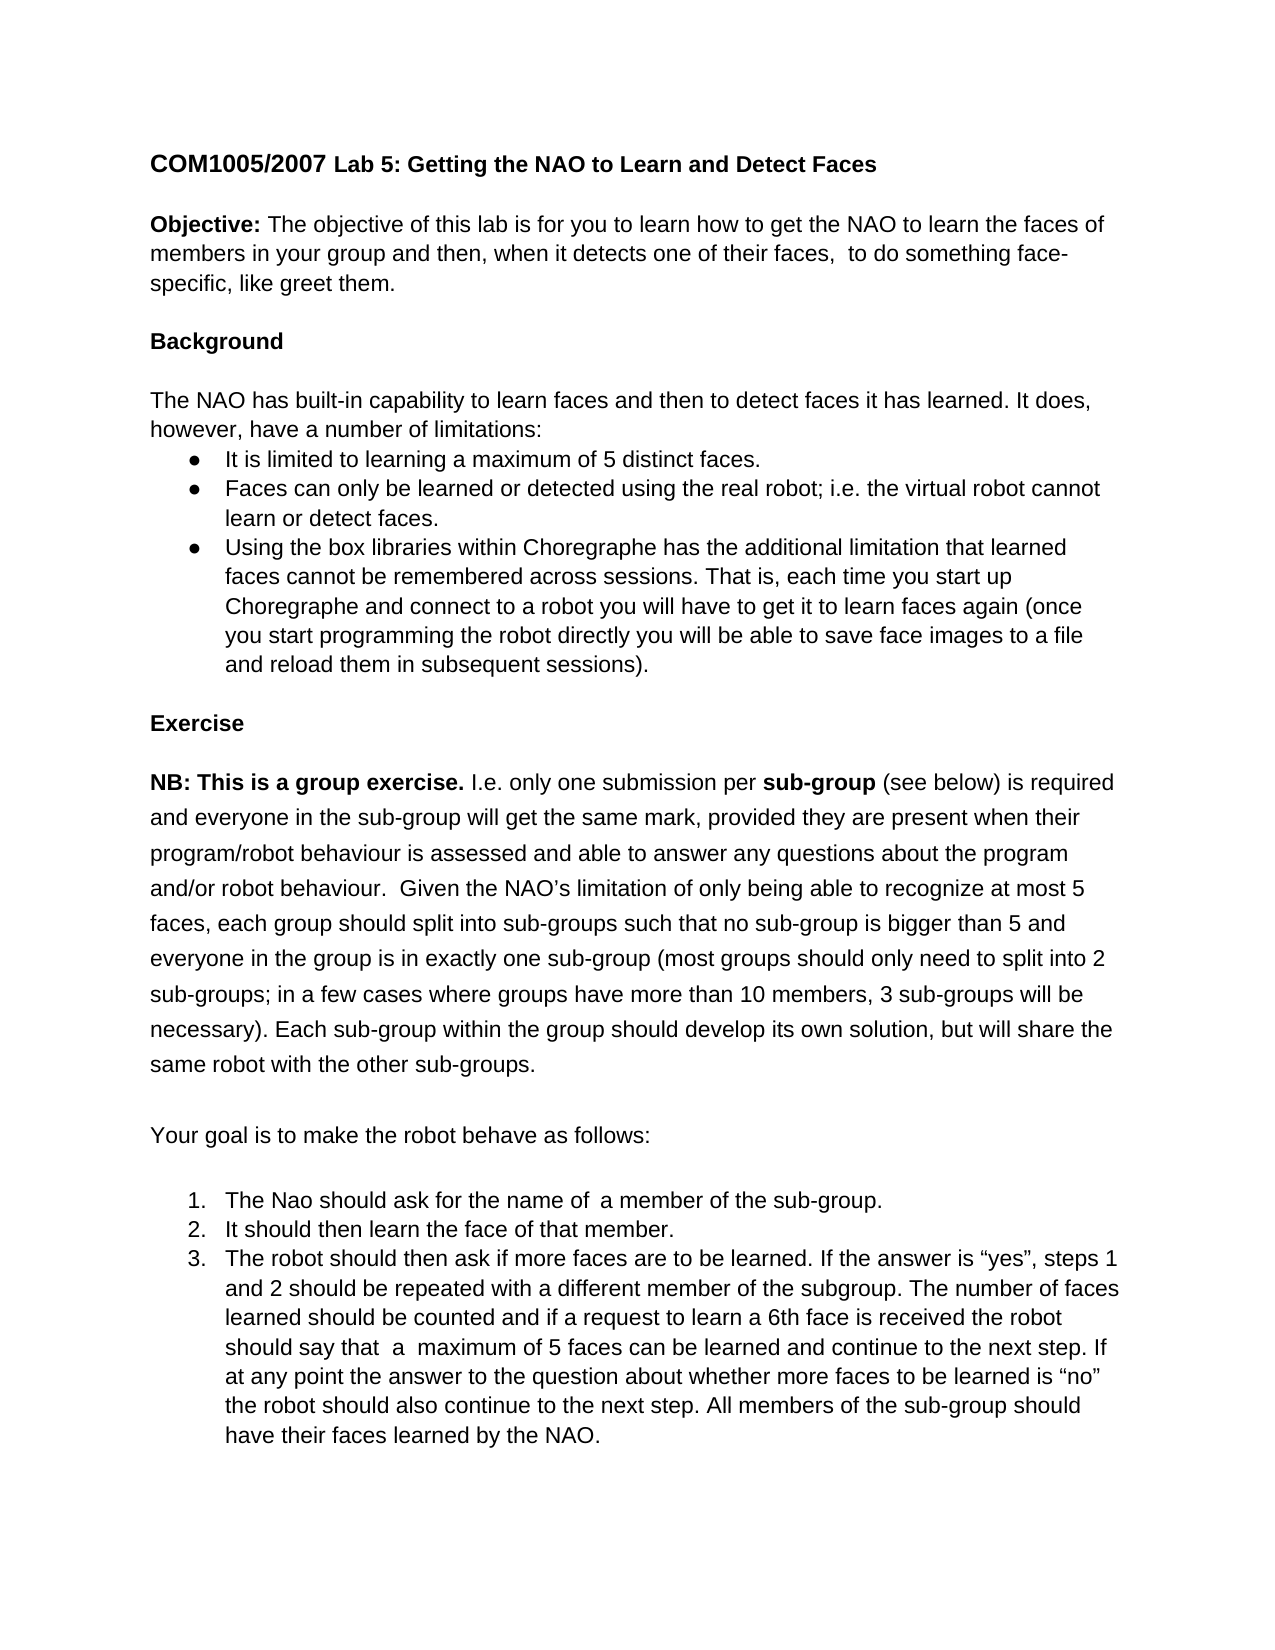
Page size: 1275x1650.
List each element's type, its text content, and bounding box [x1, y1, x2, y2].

text Your goal is to make the robot behave as follows: [150, 1123, 1125, 1148]
list Using the box libraries within Choregraphe has the additional limitation that learned faces cannot be remembered across sessions. That is, each time you start up Choregraphe and connect to a robot you will have to get it to learn faces again (once you start programming the robot directly you will be able to save face images to a file and reload them in subsequent sessions). [187, 534, 1125, 678]
list The Nao should ask for the name of a member of the sub-group. [187, 1187, 1125, 1213]
text Exercise [150, 711, 1125, 736]
text Objective: The objective of this lab is for you to learn how to get the NAO to learn the faces of members in your group and then, when it detects one of their faces, to do something face-specific, like greet them. [150, 211, 1125, 296]
list It is limited to learning a maximum of 5 distinct faces. [187, 446, 1125, 472]
list Faces can only be learned or detected using the real robot; i.e. the virtual robot cannot learn or detect faces. [187, 476, 1125, 531]
list It should then learn the face of that member. [187, 1217, 1125, 1242]
text NB: This is a group exercise. I.e. only one submission per sub-group (see below) is required and everyone in the sub-group will get the same mark, provided they are present when their program/robot behaviour is assessed and able to answer any questions about the program and/or robot behaviour. Given the NAO’s limitation of only being able to recognize at most 5 faces, each group should split into sub-groups such that no sub-group is bigger than 5 and everyone in the group is in exactly one sub-group (most groups should only need to split into 2 sub-groups; in a few cases where groups have more than 10 members, 3 sub-groups will be necessary). Each sub-group within the group should develop its own solution, but will share the same robot with the other sub-groups. [150, 769, 1125, 1078]
list The robot should then ask if more faces are to be learned. If the answer is “yes”, steps 1 and 2 should be repeated with a different member of the subgroup. The number of faces learned should be counted and if a request to learn a 6th face is received the robot should say that a maximum of 5 faces can be learned and continue to the next step. If at any point the answer to the question about whether more faces to be learned is “no” the robot should also continue to the next step. All members of the sub-group should have their faces learned by the NAO. [187, 1246, 1125, 1448]
text The NAO has built-in capability to learn faces and then to detect faces it has learned. It does, however, have a number of limitations: [150, 388, 1125, 443]
text Background [150, 329, 1125, 354]
text COM1005/2007 Lab 5: Getting the NAO to Learn and Detect Faces [150, 150, 1125, 178]
